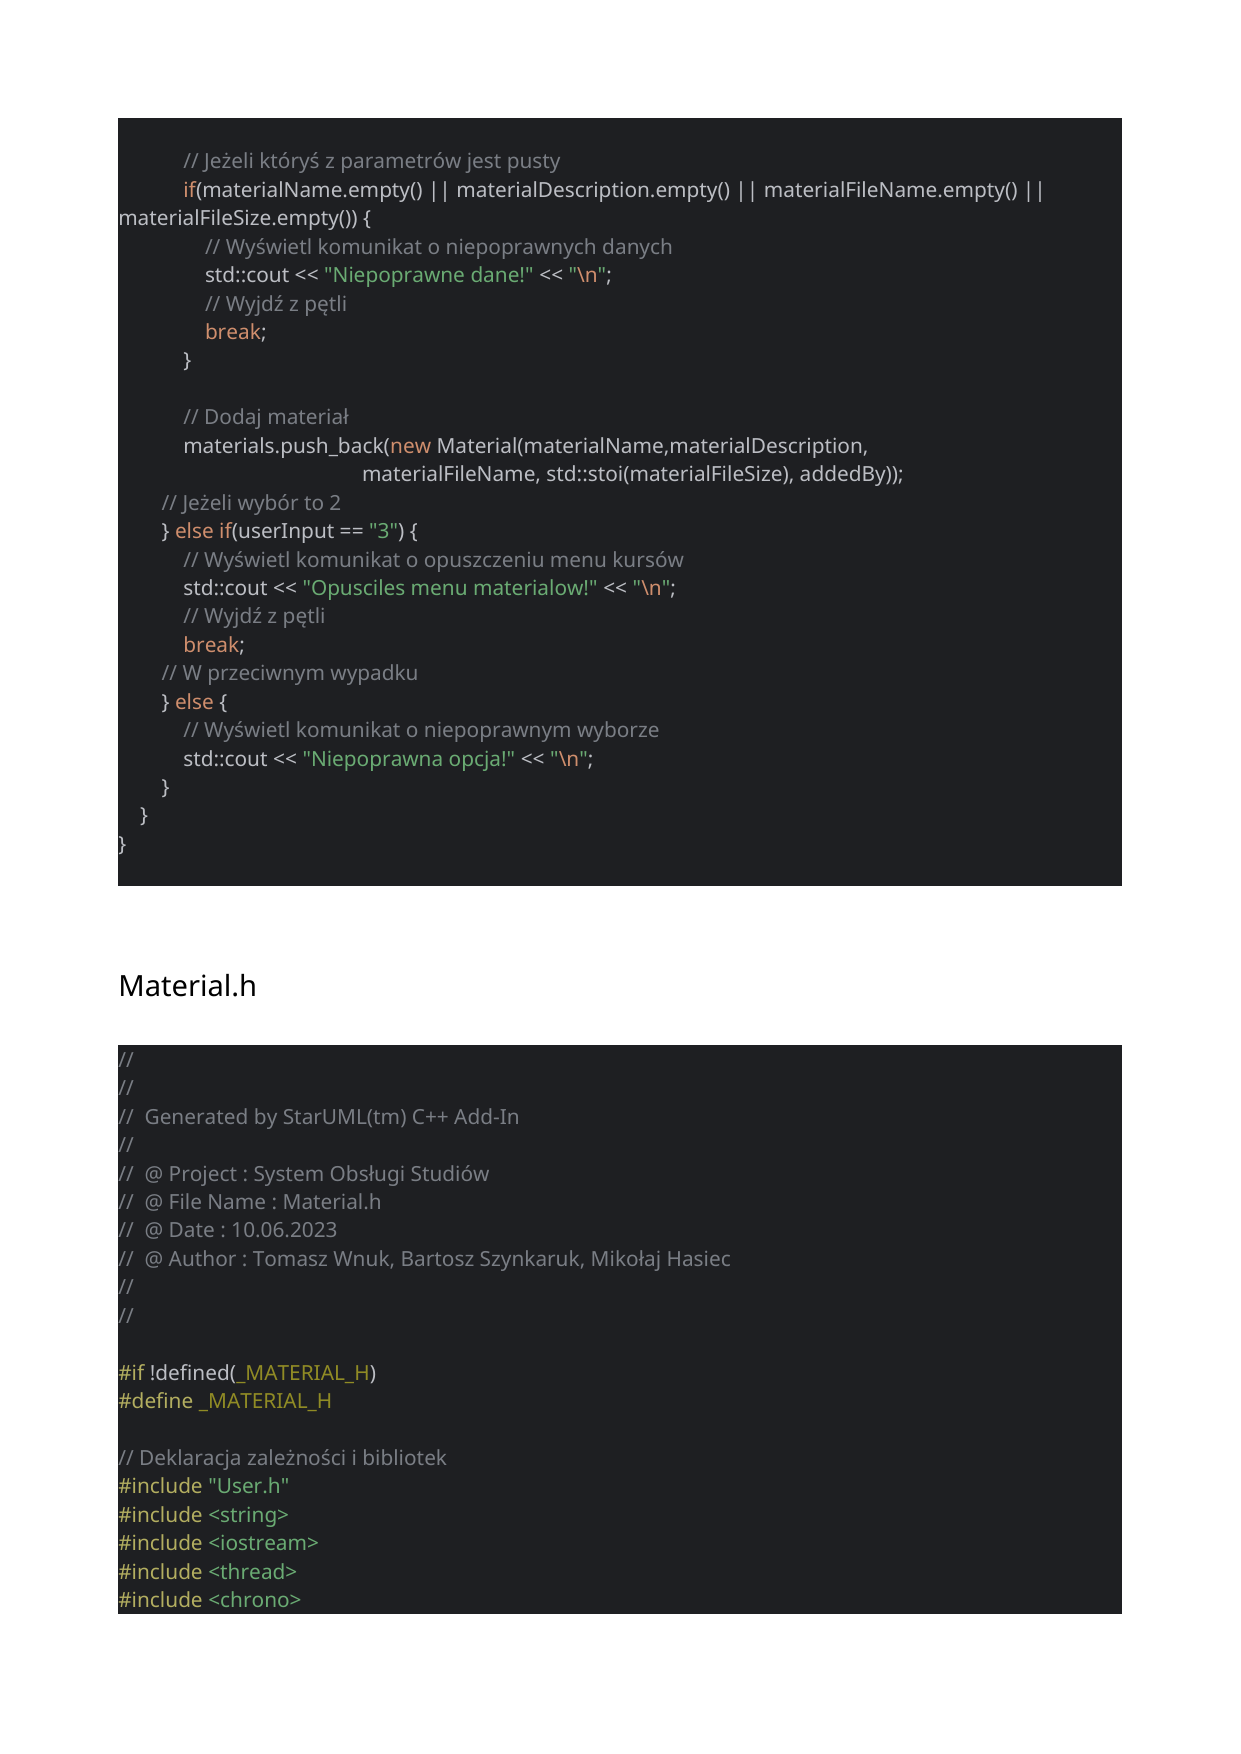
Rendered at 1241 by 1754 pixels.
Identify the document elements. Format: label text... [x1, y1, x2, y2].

text // // // Generated by StarUML(tm) C++ Add-In // // @ Project : System Obsługi Studiów // @ File Name : Material.h // @ Date : 10.06.2023 // @ Author : Tomasz Wnuk, Bartosz Szynkaruk, Mikołaj Hasiec // // #if !defined(_MATERIAL_H) #define _MATERIAL_H // Deklaracja zależności i bibliotek #include "User.h" #include <string> #include <iostream> #include <thread> #include <chrono> [118, 1045, 1122, 1614]
text // Jeżeli któryś z parametrów jest pusty if(materialName.empty() || materialDescription.empty() || materialFileName.empty() || materialFileSize.empty()) { // Wyświetl komunikat o niepoprawnych danych std::cout << "Niepoprawne dane!" << "\n"; // Wyjdź z pętli break; } // Dodaj materiał materials.push_back(new Material(materialName,materialDescription, materialFileName, std::stoi(materialFileSize), addedBy)); // Jeżeli wybór to 2 } else if(userInput == "3") { // Wyświetl komunikat o opuszczeniu menu kursów std::cout << "Opusciles menu materialow!" << "\n"; // Wyjdź z pętli break; // W przeciwnym wypadku } else { // Wyświetl komunikat o niepoprawnym wyborze std::cout << "Niepoprawna opcja!" << "\n"; } } } [118, 118, 1122, 886]
text Material.h [118, 966, 1122, 1005]
